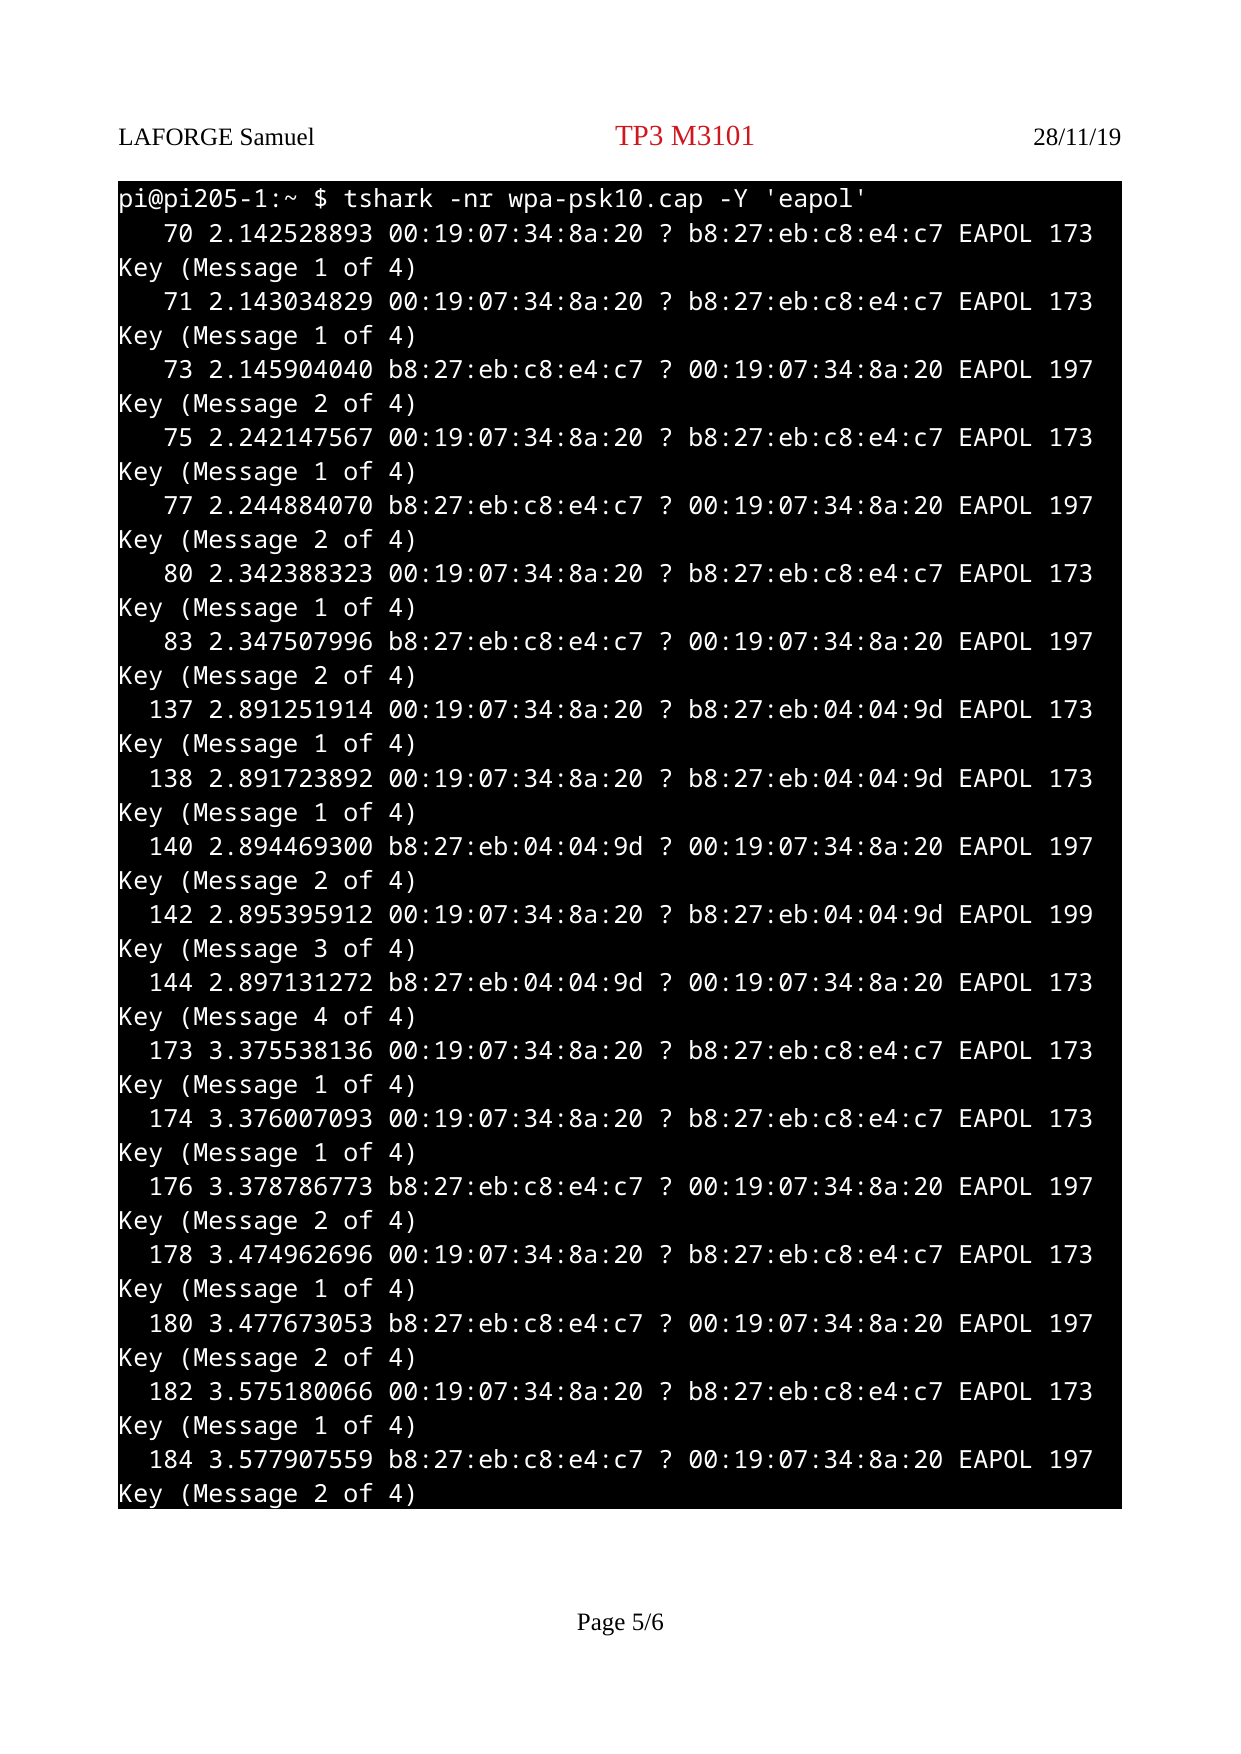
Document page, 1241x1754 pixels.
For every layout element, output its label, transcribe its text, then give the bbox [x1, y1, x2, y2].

text 140 2.894469300 b8:27:eb:04:04:9d ? 00:19:07:34:8a:20 EAPOL 197 Key (Message 2 of 4) [118, 828, 1122, 896]
text 73 2.145904040 b8:27:eb:c8:e4:c7 ? 00:19:07:34:8a:20 EAPOL 197 Key (Message 2 of 4) [118, 351, 1122, 419]
text 71 2.143034829 00:19:07:34:8a:20 ? b8:27:eb:c8:e4:c7 EAPOL 173 Key (Message 1 of 4) [118, 283, 1122, 351]
text 178 3.474962696 00:19:07:34:8a:20 ? b8:27:eb:c8:e4:c7 EAPOL 173 Key (Message 1 of 4) [118, 1237, 1122, 1305]
text 77 2.244884070 b8:27:eb:c8:e4:c7 ? 00:19:07:34:8a:20 EAPOL 197 Key (Message 2 of 4) [118, 488, 1122, 556]
text 80 2.342388323 00:19:07:34:8a:20 ? b8:27:eb:c8:e4:c7 EAPOL 173 Key (Message 1 of 4) [118, 556, 1122, 624]
text 173 3.375538136 00:19:07:34:8a:20 ? b8:27:eb:c8:e4:c7 EAPOL 173 Key (Message 1 of 4) [118, 1033, 1122, 1101]
text 176 3.378786773 b8:27:eb:c8:e4:c7 ? 00:19:07:34:8a:20 EAPOL 197 Key (Message 2 of 4) [118, 1169, 1122, 1237]
text 144 2.897131272 b8:27:eb:04:04:9d ? 00:19:07:34:8a:20 EAPOL 173 Key (Message 4 of 4) [118, 964, 1122, 1033]
text 182 3.575180066 00:19:07:34:8a:20 ? b8:27:eb:c8:e4:c7 EAPOL 173 Key (Message 1 of 4) [118, 1373, 1122, 1441]
text 75 2.242147567 00:19:07:34:8a:20 ? b8:27:eb:c8:e4:c7 EAPOL 173 Key (Message 1 of 4) [118, 419, 1122, 488]
text 137 2.891251914 00:19:07:34:8a:20 ? b8:27:eb:04:04:9d EAPOL 173 Key (Message 1 of 4) [118, 692, 1122, 760]
text 138 2.891723892 00:19:07:34:8a:20 ? b8:27:eb:04:04:9d EAPOL 173 Key (Message 1 of 4) [118, 760, 1122, 828]
text 180 3.477673053 b8:27:eb:c8:e4:c7 ? 00:19:07:34:8a:20 EAPOL 197 Key (Message 2 of 4) [118, 1305, 1122, 1373]
text 83 2.347507996 b8:27:eb:c8:e4:c7 ? 00:19:07:34:8a:20 EAPOL 197 Key (Message 2 of 4) [118, 624, 1122, 692]
text pi@pi205-1:~ $ tshark -nr wpa-psk10.cap -Y 'eapol' [118, 181, 1122, 215]
text 184 3.577907559 b8:27:eb:c8:e4:c7 ? 00:19:07:34:8a:20 EAPOL 197 Key (Message 2 of 4) [118, 1441, 1122, 1509]
text 142 2.895395912 00:19:07:34:8a:20 ? b8:27:eb:04:04:9d EAPOL 199 Key (Message 3 of 4) [118, 896, 1122, 964]
text 70 2.142528893 00:19:07:34:8a:20 ? b8:27:eb:c8:e4:c7 EAPOL 173 Key (Message 1 of 4) [118, 215, 1122, 283]
text 174 3.376007093 00:19:07:34:8a:20 ? b8:27:eb:c8:e4:c7 EAPOL 173 Key (Message 1 of 4) [118, 1101, 1122, 1169]
